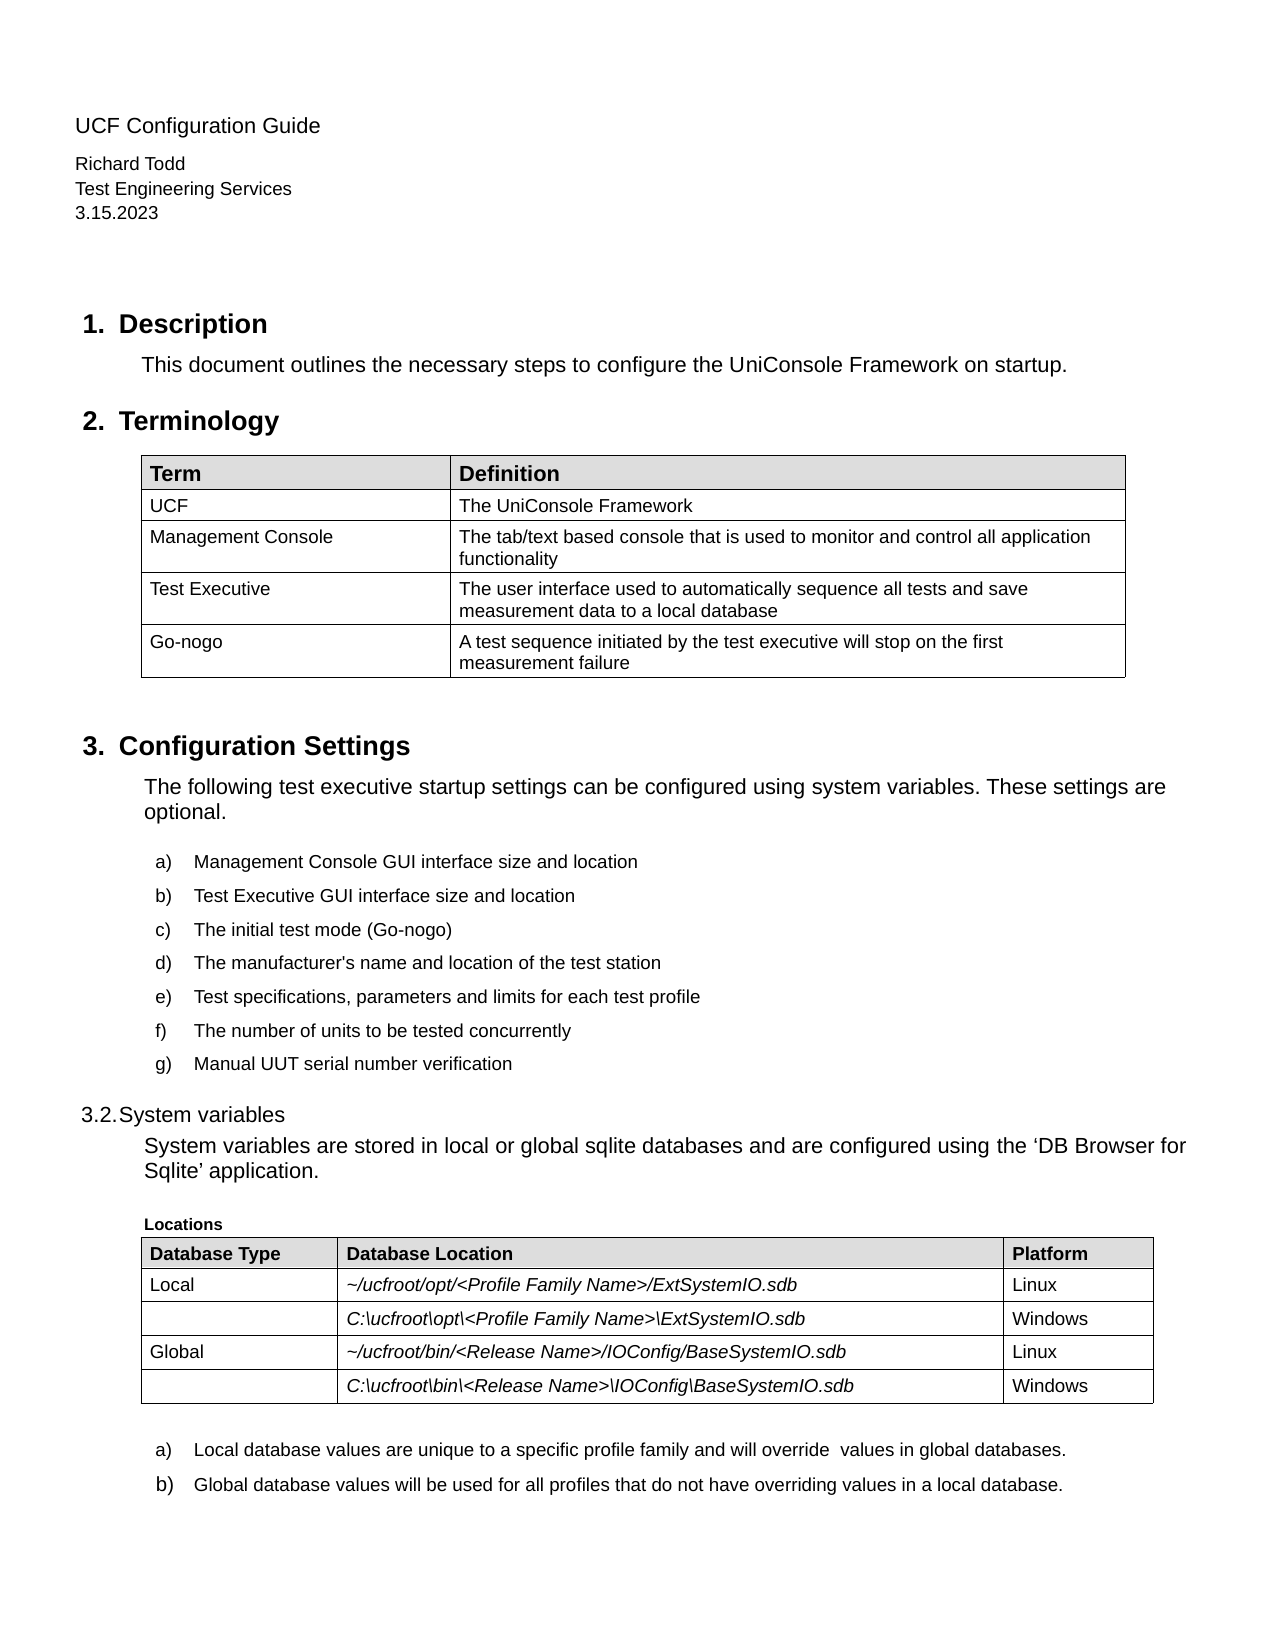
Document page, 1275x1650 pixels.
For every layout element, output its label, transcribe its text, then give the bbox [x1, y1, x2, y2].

subtitle The initial test mode (Go-nogo) [150, 918, 1200, 940]
table_cell [142, 1302, 337, 1335]
subtitle The manufacturer's name and location of the test station [150, 952, 1200, 974]
table_header Database Location [338, 1238, 1003, 1267]
table_cell Windows [1004, 1302, 1153, 1335]
table_cell The user interface used to automatically sequence all tests and save measurement data to a local database [451, 573, 1125, 624]
subtitle Local database values are unique to a specific profile family and will override values in global databases. [150, 1439, 1200, 1460]
table_cell Test Executive [142, 573, 450, 624]
text 3.15.2023 [75, 202, 1200, 223]
table_cell A test sequence initiated by the test executive will stop on the first measurement failure [451, 625, 1125, 677]
text UCF Configuration Guide [75, 112, 1200, 138]
text Richard Todd [75, 153, 1200, 174]
subtitle Terminology [75, 405, 1200, 437]
table_cell C:\ucfroot\opt\<Profile Family Name>\ExtSystemIO.sdb [338, 1302, 1003, 1335]
table_cell C:\ucfroot\bin\<Release Name>\IOConfig\BaseSystemIO.sdb [338, 1370, 1003, 1402]
subtitle The number of units to be tested concurrently [150, 1019, 1200, 1041]
table_header Definition [451, 456, 1125, 489]
table_cell Linux [1004, 1336, 1153, 1369]
table_cell Local [142, 1269, 337, 1301]
text System variables are stored in local or global sqlite databases and are configured using the ‘DB Browser for Sqlite’ application. [144, 1133, 1200, 1183]
subtitle Test specifications, parameters and limits for each test profile [150, 986, 1200, 1007]
subtitle System variables [75, 1102, 1200, 1127]
text This document outlines the necessary steps to configure the UniConsole Framework on startup. [141, 352, 1200, 377]
subtitle Management Console GUI interface size and location [150, 851, 1200, 873]
subtitle Description [75, 308, 1200, 339]
table_cell ~/ucfroot/opt/<Profile Family Name>/ExtSystemIO.sdb [338, 1269, 1003, 1301]
table_header Term [142, 456, 450, 489]
table_cell [142, 1370, 337, 1402]
table_cell ~/ucfroot/bin/<Release Name>/IOConfig/BaseSystemIO.sdb [338, 1336, 1003, 1369]
table_cell UCF [142, 490, 450, 520]
table_cell Global [142, 1336, 337, 1369]
text Test Engineering Services [75, 177, 1200, 199]
table_cell The UniConsole Framework [451, 490, 1125, 520]
table_header Platform [1004, 1238, 1153, 1267]
subtitle Configuration Settings [75, 730, 1200, 761]
table_cell The tab/text based console that is used to monitor and control all application functionality [451, 521, 1125, 572]
text Locations [144, 1214, 1200, 1234]
table_cell Go-nogo [142, 625, 450, 677]
table_header Database Type [142, 1238, 337, 1267]
subtitle Test Executive GUI interface size and location [150, 885, 1200, 906]
text The following test executive startup settings can be configured using system variables. These settings are optional. [144, 774, 1200, 824]
table_cell Management Console [142, 521, 450, 572]
subtitle Manual UUT serial number verification [150, 1053, 1200, 1074]
table_cell Linux [1004, 1269, 1153, 1301]
table_cell Windows [1004, 1370, 1153, 1402]
subtitle Global database values will be used for all profiles that do not have overriding values in a local database. [150, 1472, 1200, 1496]
